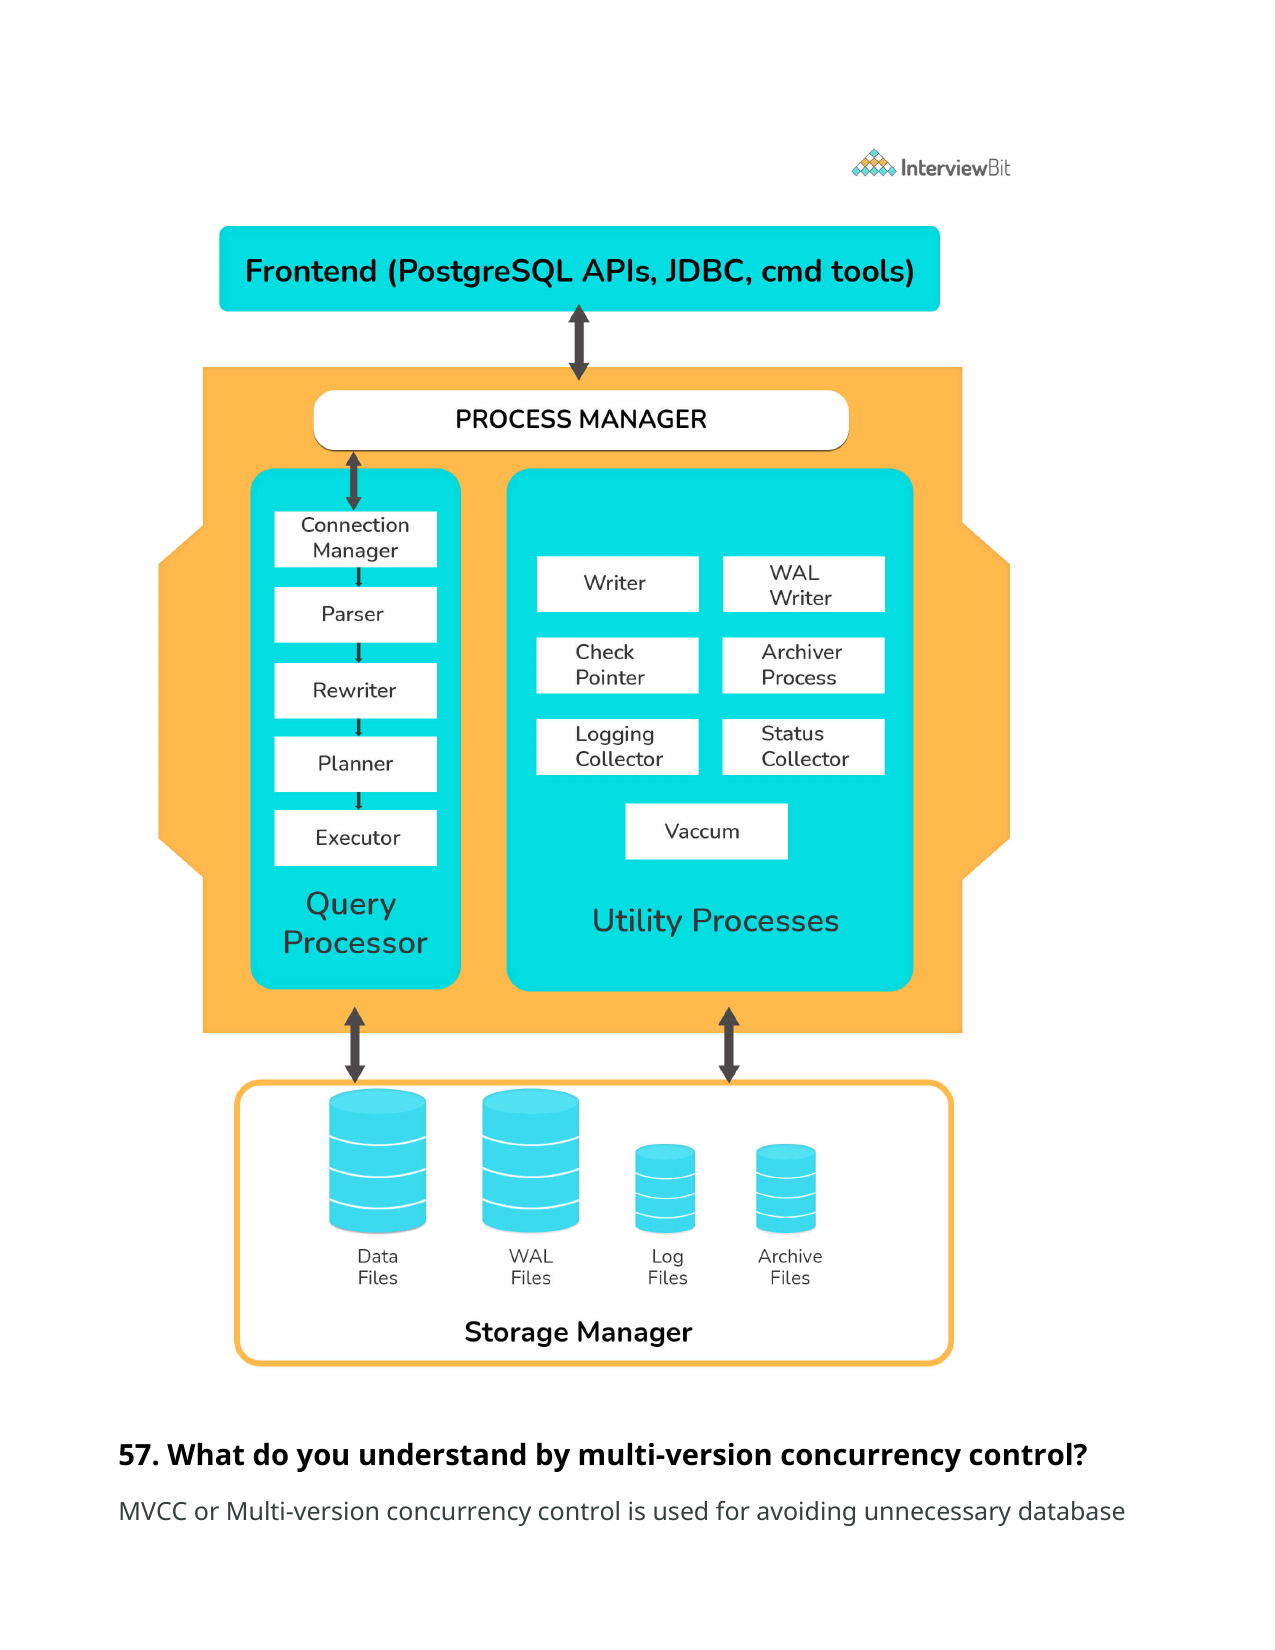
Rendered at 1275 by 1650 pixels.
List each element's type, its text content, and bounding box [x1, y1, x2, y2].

subtitle 57. What do you understand by multi-version concurrency control? [118, 1434, 1157, 1474]
picture [118, 118, 1044, 1391]
text MVCC or Multi-version concurrency control is used for avoiding unnecessary database [118, 1494, 1157, 1528]
